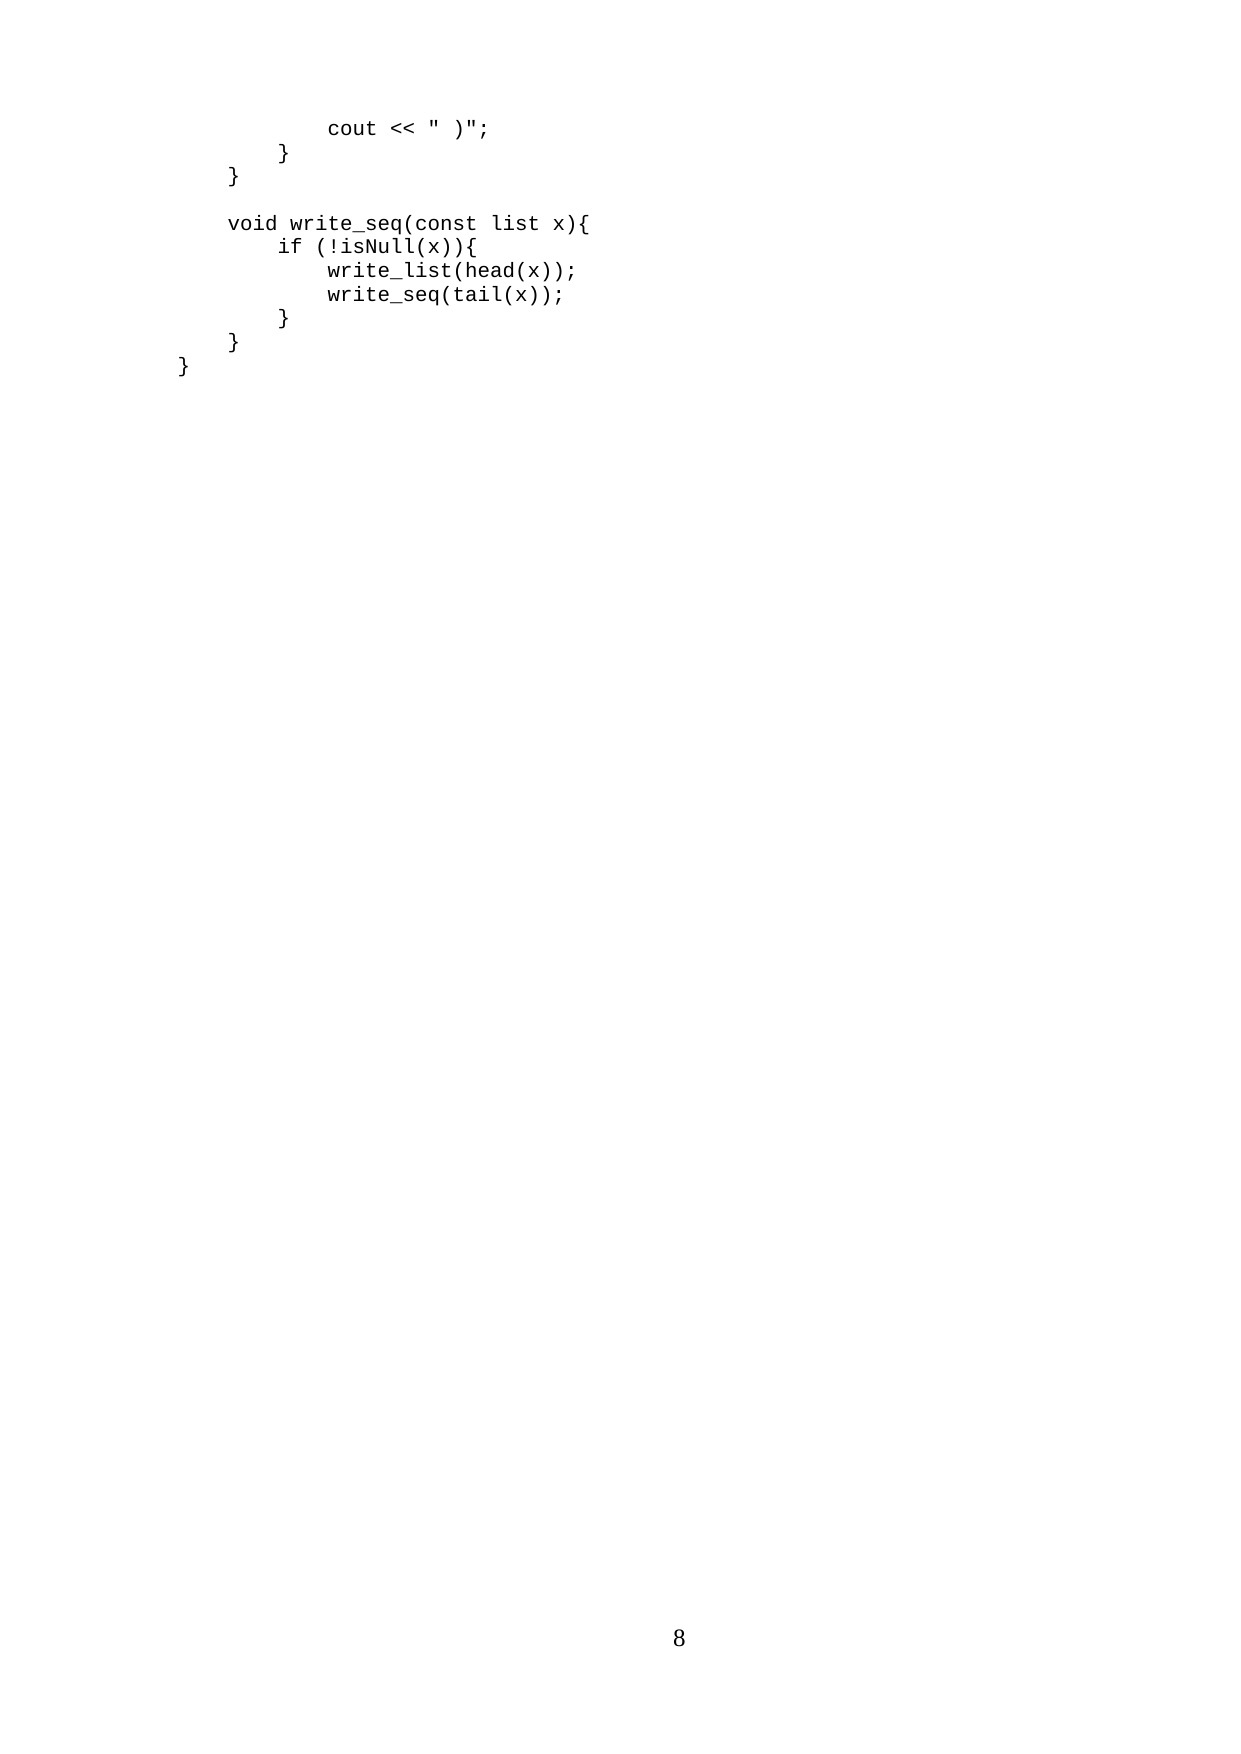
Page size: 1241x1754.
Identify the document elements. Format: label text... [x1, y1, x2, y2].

text cout << " )"; [177, 118, 1181, 142]
text if (!isNull(x)){ [177, 236, 1181, 260]
text } [177, 307, 1181, 331]
text } [177, 331, 1181, 354]
text write_seq(tail(x)); [177, 284, 1181, 307]
text } [177, 165, 1181, 189]
text void write_seq(const list x){ [177, 213, 1181, 236]
text } [177, 142, 1181, 165]
text } [177, 354, 1181, 378]
text write_list(head(x)); [177, 260, 1181, 284]
